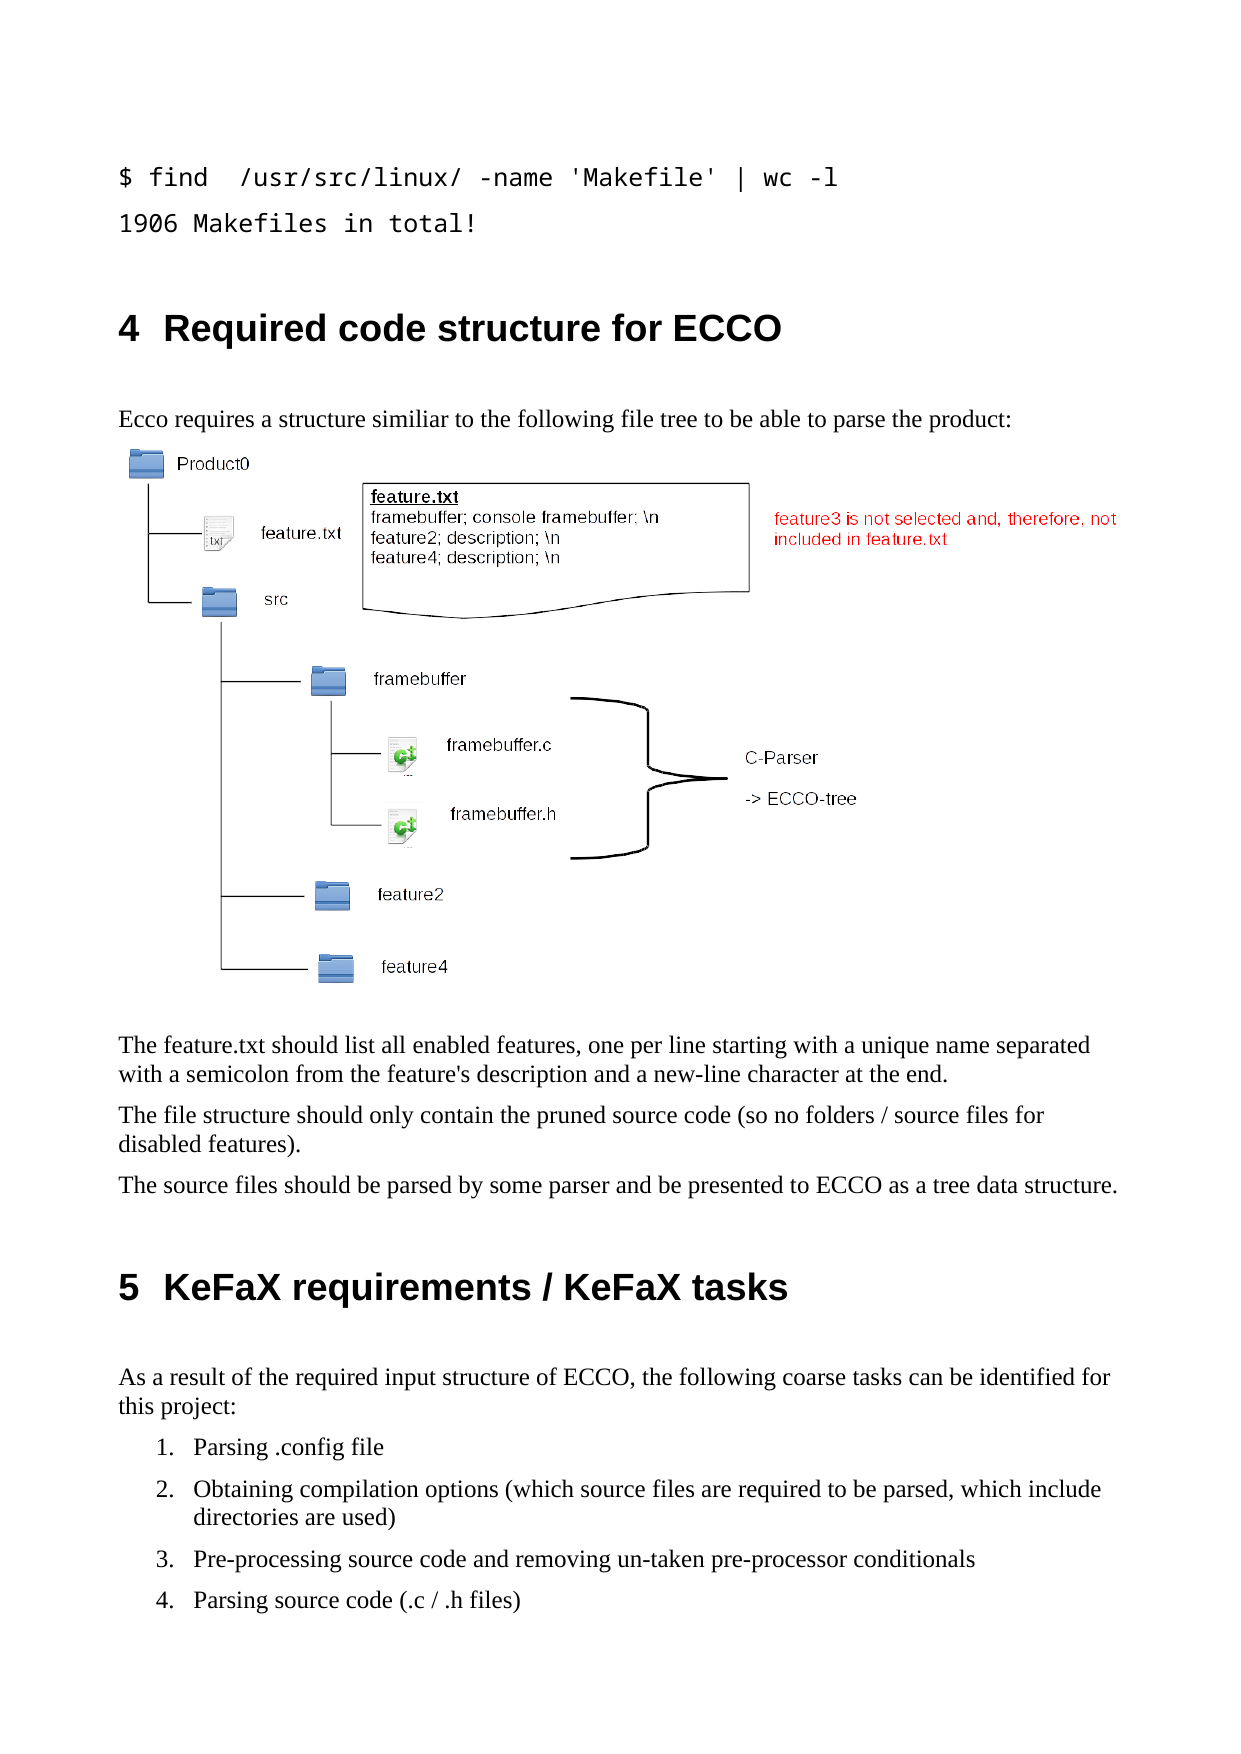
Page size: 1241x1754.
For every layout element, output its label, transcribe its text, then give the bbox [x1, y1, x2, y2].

list Pre-processing source code and removing un-taken pre-processor conditionals [156, 1544, 1122, 1572]
text 1906 Makefiles in total! [118, 206, 1122, 240]
text $ find /usr/src/linux/ -name 'Makefile' | wc -l [118, 159, 1122, 193]
list Obtaining compilation options (which source files are required to be parsed, which include directories are used) [156, 1474, 1122, 1531]
subtitle KeFaX requirements / KeFaX tasks [118, 1265, 1122, 1309]
list Parsing .config file [156, 1432, 1122, 1461]
subtitle Required code structure for ECCO [118, 306, 1122, 350]
list Parsing source code (.c / .h files) [156, 1585, 1122, 1614]
text The file structure should only contain the pruned source code (so no folders / source files for disabled features). [118, 1100, 1122, 1158]
picture [118, 445, 1123, 989]
text The feature.txt should list all enabled features, one per line starting with a unique name separated with a semicolon from the feature's description and a new-line character at the end. [118, 1030, 1122, 1088]
text Ecco requires a structure similiar to the following file tree to be able to parse the product: [118, 404, 1122, 432]
text The source files should be parsed by some parser and be presented to ECCO as a tree data structure. [118, 1170, 1122, 1199]
text As a result of the required input structure of ECCO, the following coarse tasks can be identified for this project: [118, 1362, 1122, 1420]
